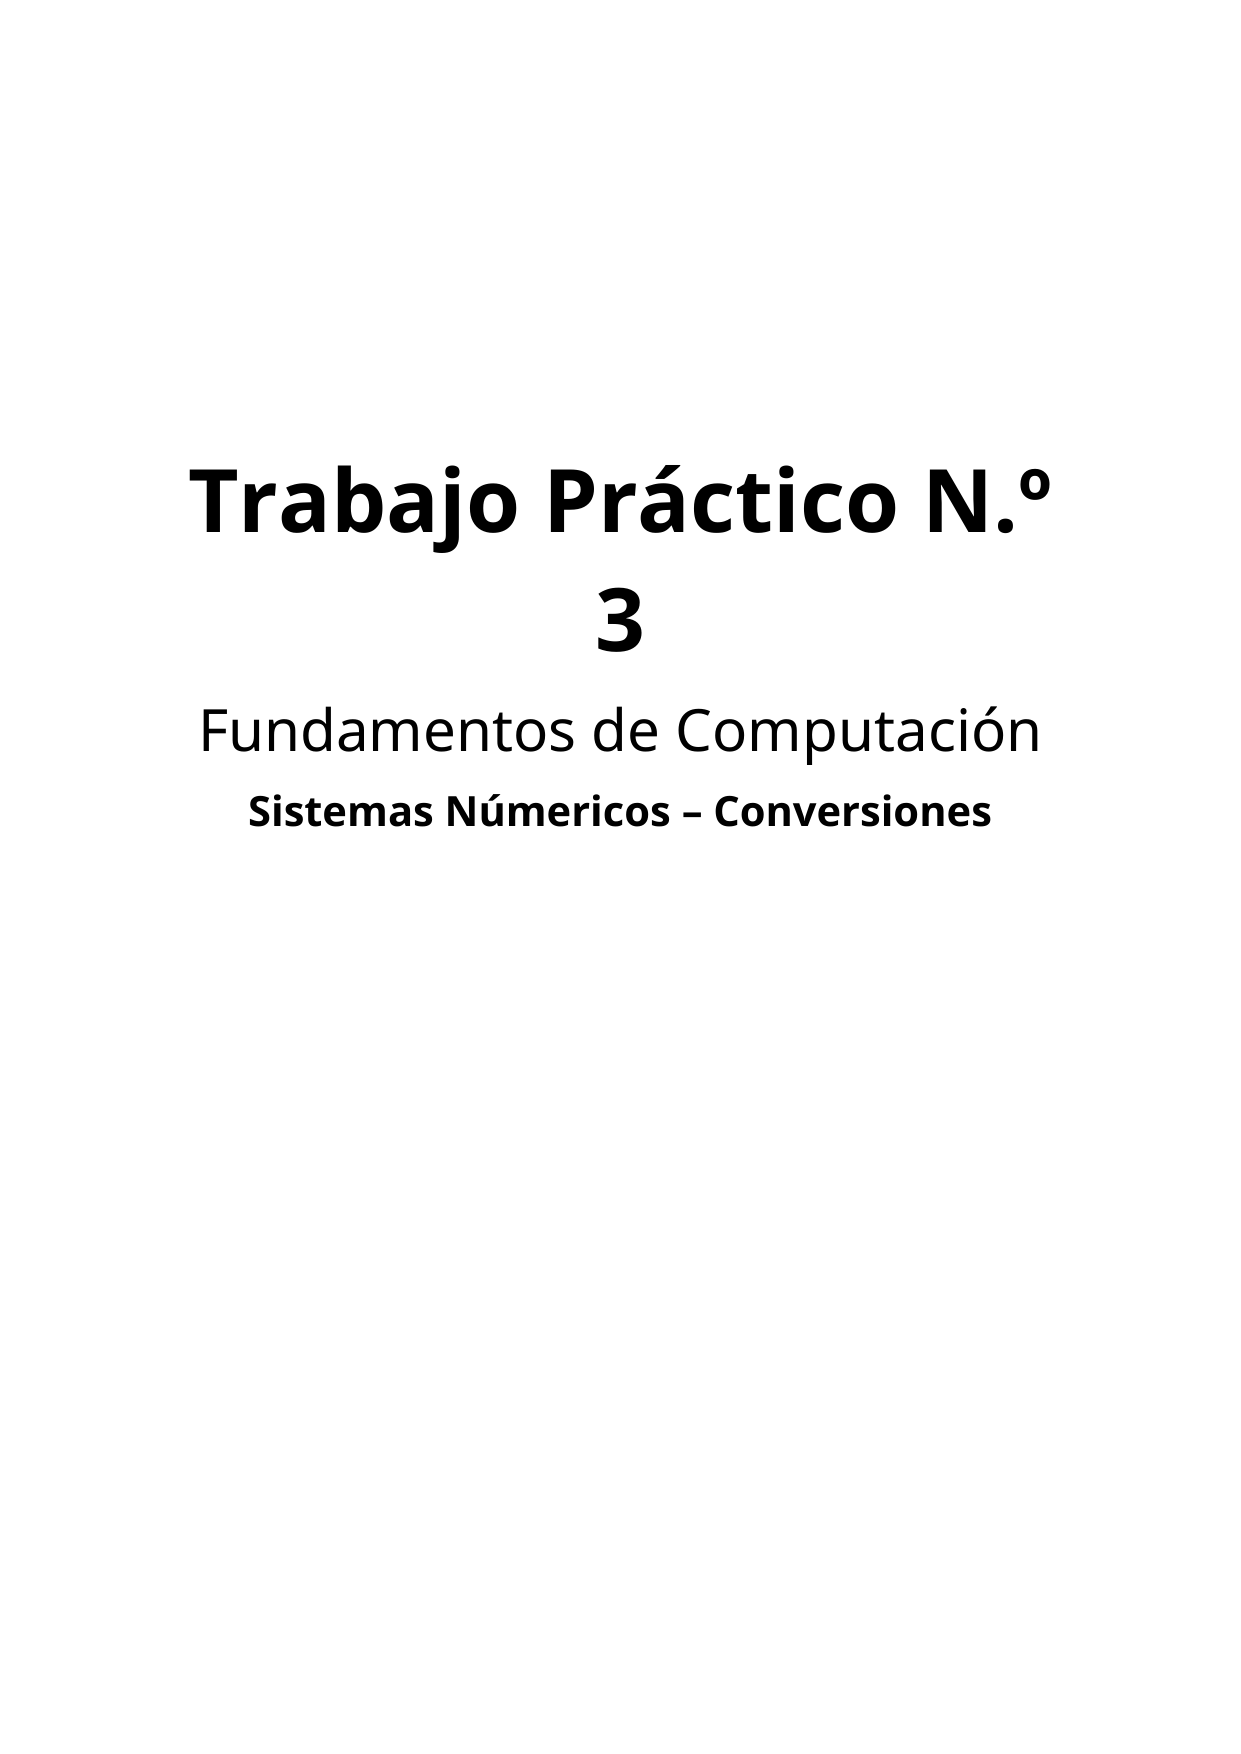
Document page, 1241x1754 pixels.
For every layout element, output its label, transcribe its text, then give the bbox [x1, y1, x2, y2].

title Trabajo Práctico N.º 3 [177, 439, 1063, 677]
text Sistemas Númericos – Conversiones [177, 781, 1063, 838]
subtitle Fundamentos de Computación [177, 689, 1063, 769]
